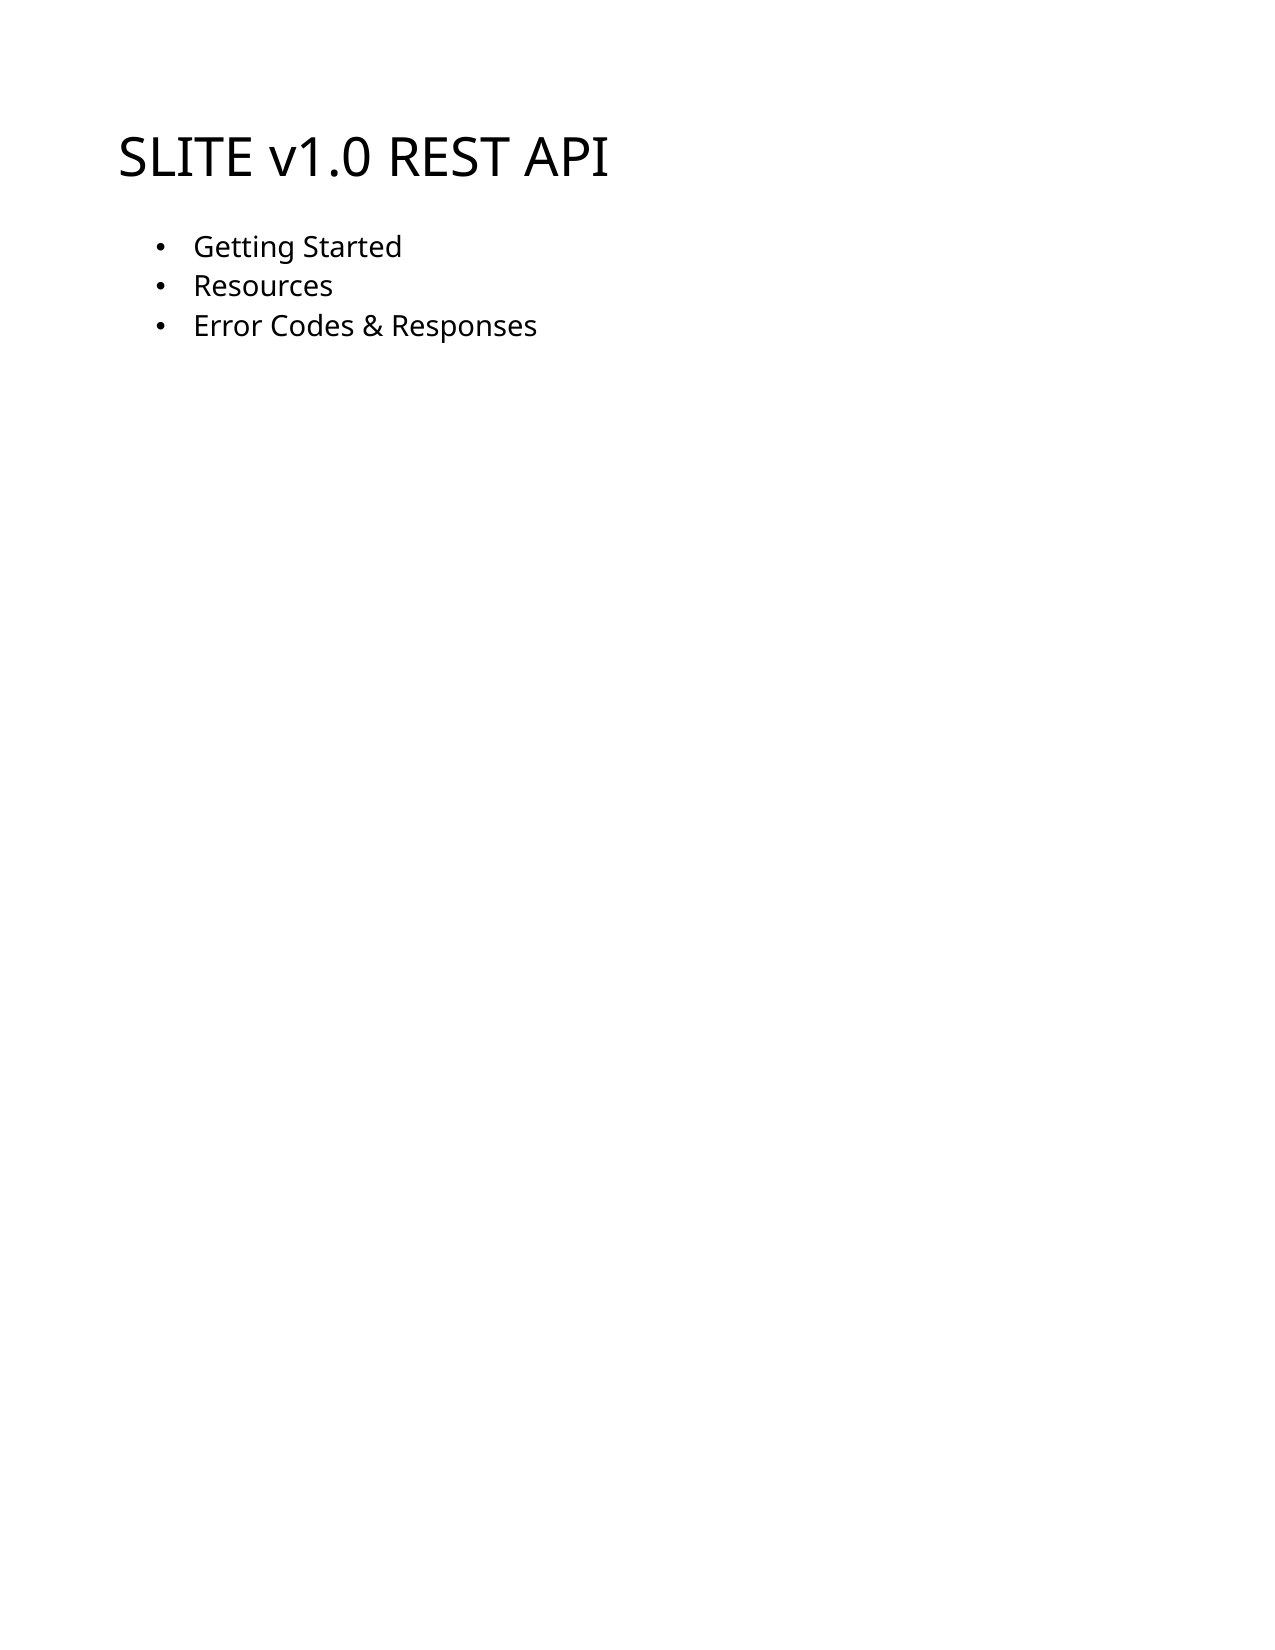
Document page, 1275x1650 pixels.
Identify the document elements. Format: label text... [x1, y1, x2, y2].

list Resources [156, 266, 1157, 305]
list Getting Started [156, 226, 1157, 266]
text SLITE v1.0 REST API [118, 118, 1157, 192]
list Error Codes & Responses [156, 305, 1157, 345]
